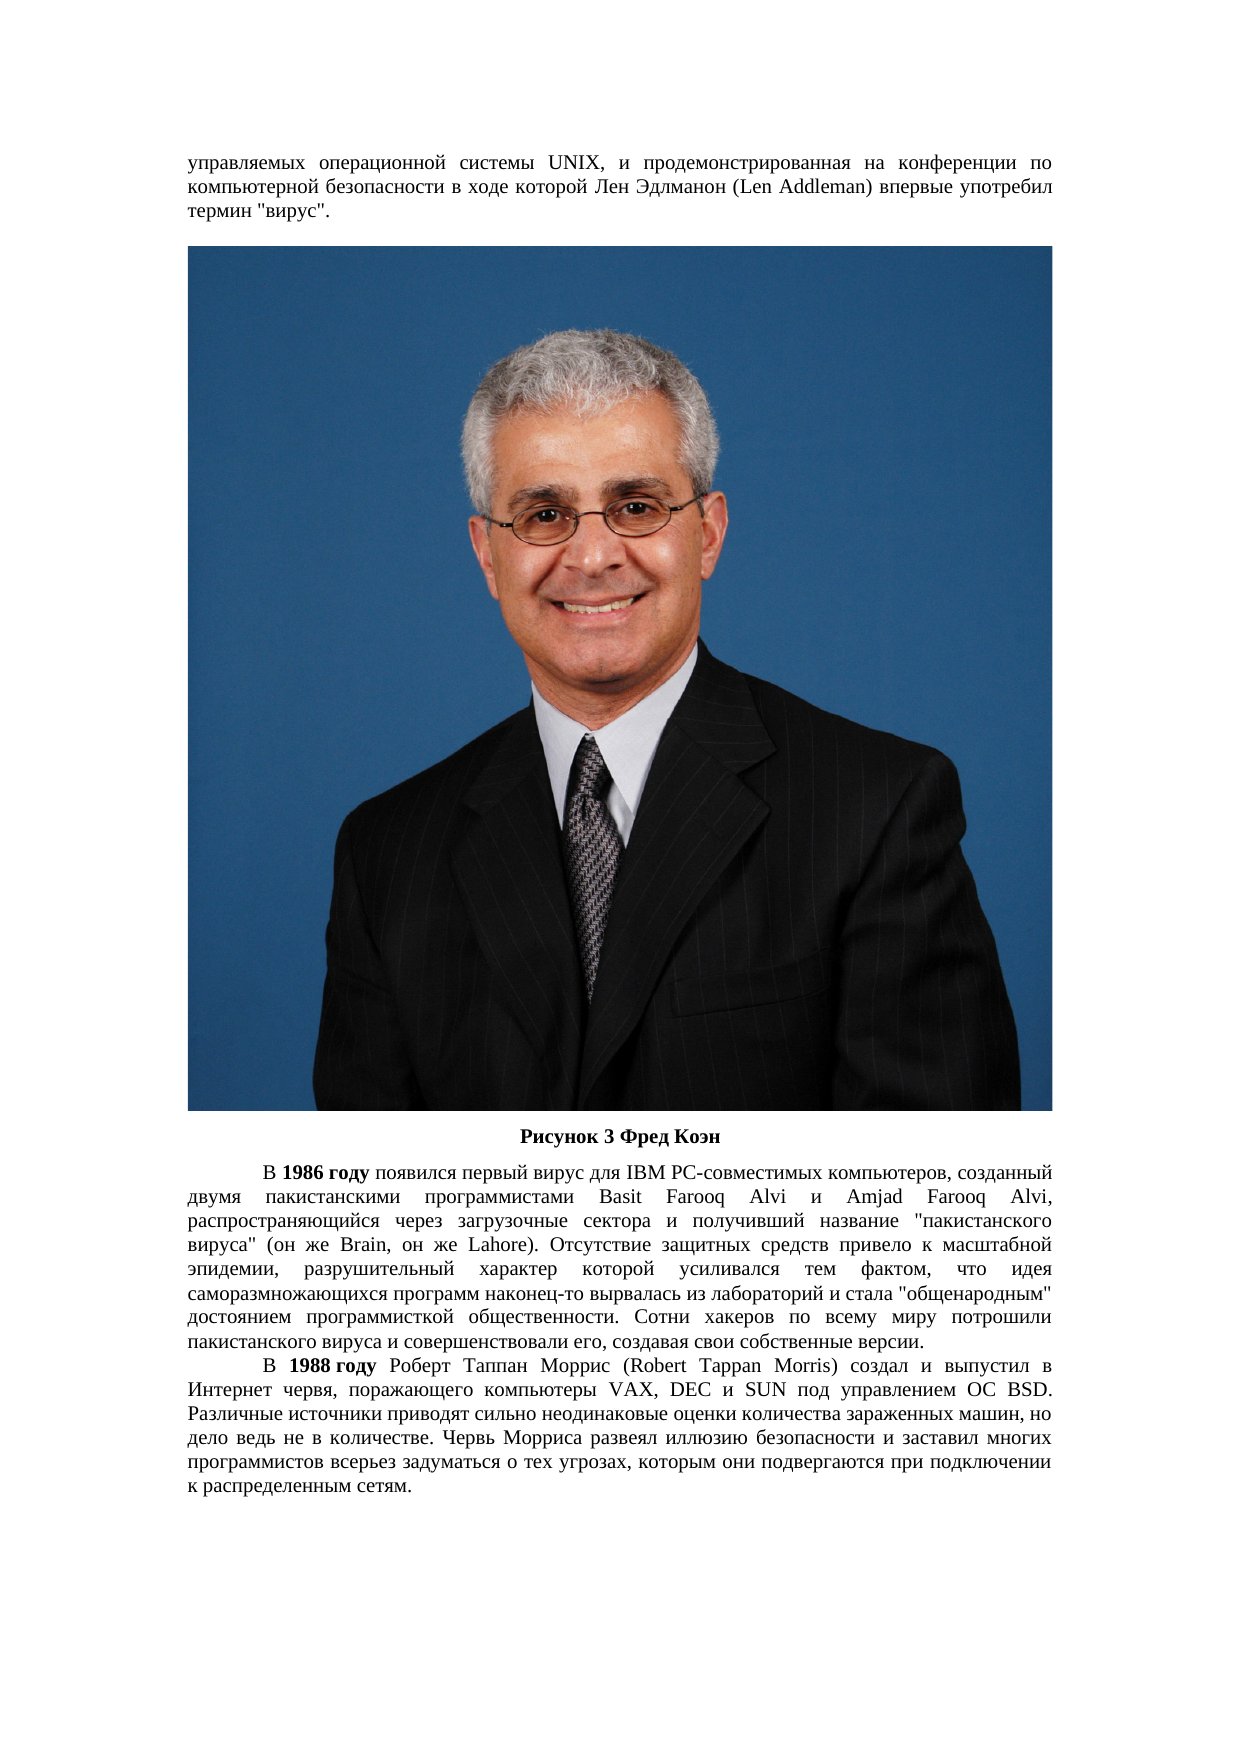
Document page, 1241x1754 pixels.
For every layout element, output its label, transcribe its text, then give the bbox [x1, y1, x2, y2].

text В 1986 году появился первый вирус для IBM PC-совместимых компьютеров, созданный двумя пакистанскими программистами Basit Farooq Alvi и Amjad Farooq Alvi, распространяющийся через загрузочные сектора и получивший название "пакистанского вируса" (он же Brain, он же Lahore). Отсутствие защитных средств привело к масштабной эпидемии, разрушительный характер которой усиливался тем фактом, что идея саморазмножающихся программ наконец-то вырвалась из лабораторий и стала "общенародным" достоянием программисткой общественности. Сотни хакеров по всему миру потрошили пакистанского вируса и совершенствовали его, создавая свои собственные версии. [187, 1160, 1053, 1353]
text управляемых операционной системы UNIX, и продемонстрированная на конференции по компьютерной безопасности в ходе которой Лен Эдлманон (Len Addleman) впервые употребил термин "вирус". [187, 150, 1053, 222]
text В 1988 году Роберт Таппан Моррис (Robert Tappan Morris) создал и выпустил в Интернет червя, поражающего компьютеры VAX, DEC и SUN под управлением ОС BSD. Различные источники приводят сильно неодинаковые оценки количества зараженных машин, но дело ведь не в количестве. Червь Морриса развеял иллюзию безопасности и заставил многих программистов всерьез задуматься о тех угрозах, которым они подвергаются при подключении к распределенным сетям. [187, 1353, 1053, 1497]
picture [187, 246, 1053, 1111]
text Рисунок 3 Фред Коэн [187, 1123, 1053, 1148]
